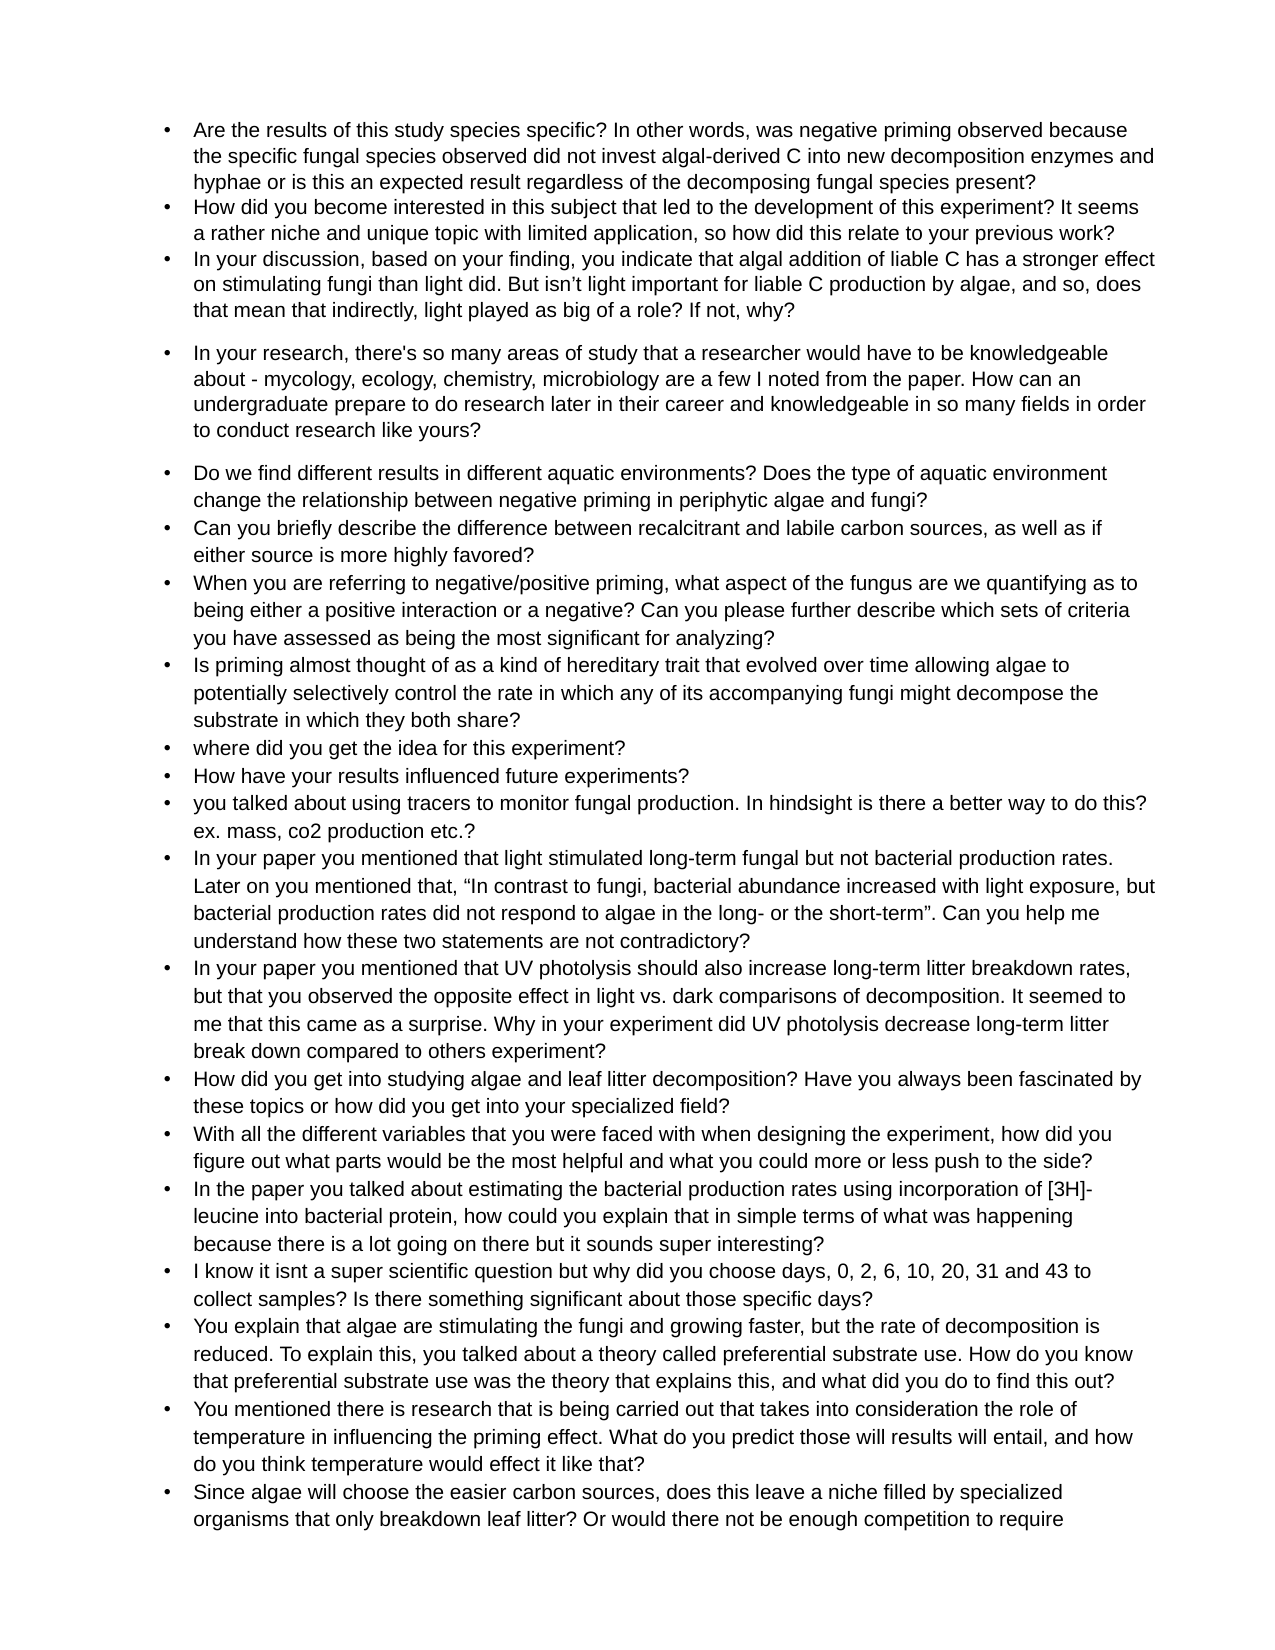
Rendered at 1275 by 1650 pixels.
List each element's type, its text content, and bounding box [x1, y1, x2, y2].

list How did you get into studying algae and leaf litter decomposition? Have you always been fascinated by these topics or how did you get into your specialized field? [164, 1066, 1157, 1118]
list where did you get the idea for this experiment? [164, 736, 1157, 760]
list I know it isnt a super scientific question but why did you choose days, 0, 2, 6, 10, 20, 31 and 43 to collect samples? Is there something significant about those specific days? [164, 1259, 1157, 1311]
list In your paper you mentioned that light stimulated long-term fungal but not bacterial production rates. Later on you mentioned that, “In contrast to fungi, bacterial abundance increased with light exposure, but bacterial production rates did not respond to algae in the long- or the short-term”. Can you help me understand how these two statements are not contradictory? [164, 846, 1157, 953]
list In your research, there's so many areas of study that a researcher would have to be knowledgeable about - mycology, ecology, chemistry, microbiology are a few I noted from the paper. How can an undergraduate prepare to do research later in their career and knowledgeable in so many fields in order to conduct research like yours? [164, 341, 1157, 442]
list How have your results influenced future experiments? [164, 763, 1157, 787]
list How did you become interested in this subject that led to the development of this experiment? It seems a rather niche and unique topic with limited application, so how did this relate to your previous work? [164, 195, 1157, 245]
list In your paper you mentioned that UV photolysis should also increase long-term litter breakdown rates, but that you observed the opposite effect in light vs. dark comparisons of decomposition. It seemed to me that this came as a surprise. Why in your experiment did UV photolysis decrease long-term litter break down compared to others experiment? [164, 956, 1157, 1063]
list When you are referring to negative/positive priming, what aspect of the fungus are we quantifying as to being either a positive interaction or a negative? Can you please further describe which sets of criteria you have assessed as being the most significant for analyzing? [164, 571, 1157, 650]
list You mentioned there is research that is being carried out that takes into consideration the role of temperature in influencing the priming effect. What do you predict those will results will entail, and how do you think temperature would effect it like that? [164, 1397, 1157, 1476]
list Can you briefly describe the difference between recalcitrant and labile carbon sources, as well as if either source is more highly favored? [164, 516, 1157, 567]
list You explain that algae are stimulating the fungi and growing faster, but the rate of decomposition is reduced. To explain this, you talked about a theory called preferential substrate use. How do you know that preferential substrate use was the theory that explains this, and what did you do to find this out? [164, 1314, 1157, 1393]
list you talked about using tracers to monitor fungal production. In hindsight is there a better way to do this? ex. mass, co2 production etc.? [164, 791, 1157, 843]
list Since algae will choose the easier carbon sources, does this leave a niche filled by specialized organisms that only breakdown leaf litter? Or would there not be enough competition to require specialization since, given no other options, the algae will still breakdown the leaf litter? If specialized organisms do exist, would they have an easier time breaking down leaf litter than "normal" algae? [164, 1479, 1157, 1531]
list In the paper you talked about estimating the bacterial production rates using incorporation of [3H]-leucine into bacterial protein, how could you explain that in simple terms of what was happening because there is a lot going on there but it sounds super interesting? [164, 1177, 1157, 1256]
list Are the results of this study species specific? In other words, was negative priming observed because the specific fungal species observed did not invest algal-derived C into new decomposition enzymes and hyphae or is this an expected result regardless of the decomposing fungal species present? [164, 118, 1157, 193]
list With all the different variables that you were faced with when designing the experiment, how did you figure out what parts would be the most helpful and what you could more or less push to the side? [164, 1121, 1157, 1173]
list Is priming almost thought of as a kind of hereditary trait that evolved over time allowing algae to potentially selectively control the rate in which any of its accompanying fungi might decompose the substrate in which they both share? [164, 653, 1157, 732]
list In your discussion, based on your finding, you indicate that algal addition of liable C has a stronger effect on stimulating fungi than light did. But isn’t light important for liable C production by algae, and so, does that mean that indirectly, light played as big of a role? If not, why? [164, 246, 1157, 322]
list Do we find different results in different aquatic environments? Does the type of aquatic environment change the relationship between negative priming in periphytic algae and fungi? [164, 460, 1157, 512]
